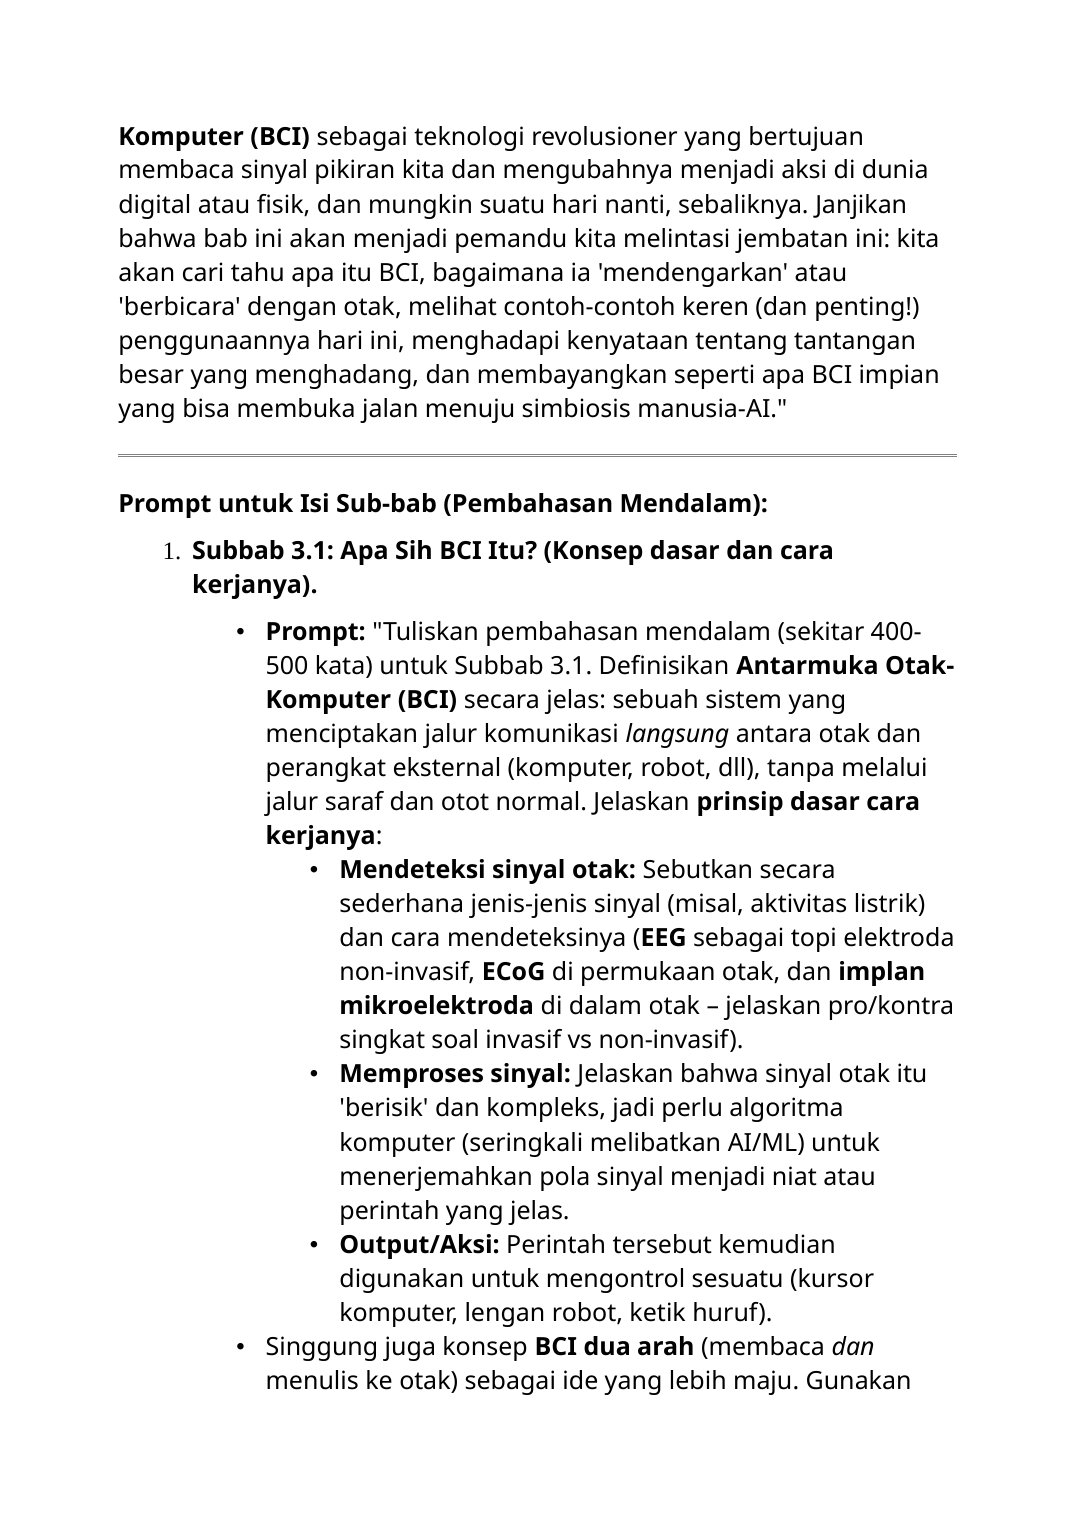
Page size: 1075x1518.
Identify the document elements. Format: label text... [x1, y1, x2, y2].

list Memproses sinyal: Jelaskan bahwa sinyal otak itu 'berisik' dan kompleks, jadi perlu algoritma komputer (seringkali melibatkan AI/ML) untuk menerjemahkan pola sinyal menjadi niat atau perintah yang jelas. [309, 1056, 957, 1226]
text Prompt untuk Isi Sub-bab (Pembahasan Mendalam): [118, 486, 957, 520]
list Prompt: "Tuliskan pembahasan mendalam (sekitar 400-500 kata) untuk Subbab 3.1. Definisikan Antarmuka Otak-Komputer (BCI) secara jelas: sebuah sistem yang menciptakan jalur komunikasi langsung antara otak dan perangkat eksternal (komputer, robot, dll), tanpa melalui jalur saraf dan otot normal. Jelaskan prinsip dasar cara kerjanya: [236, 613, 957, 852]
text Komputer (BCI) sebagai teknologi revolusioner yang bertujuan membaca sinyal pikiran kita dan mengubahnya menjadi aksi di dunia digital atau fisik, dan mungkin suatu hari nanti, sebaliknya. Janjikan bahwa bab ini akan menjadi pemandu kita melintasi jembatan ini: kita akan cari tahu apa itu BCI, bagaimana ia 'mendengarkan' atau 'berbicara' dengan otak, melihat contoh-contoh keren (dan penting!) penggunaannya hari ini, menghadapi kenyataan tentang tantangan besar yang menghadang, dan membayangkan seperti apa BCI impian yang bisa membuka jalan menuju simbiosis manusia-AI." [118, 118, 957, 425]
list Singgung juga konsep BCI dua arah (membaca dan menulis ke otak) sebagai ide yang lebih maju. Gunakan [236, 1328, 957, 1397]
list Subbab 3.1: Apa Sih BCI Itu? (Konsep dasar dan cara kerjanya). [162, 533, 957, 601]
list Output/Aksi: Perintah tersebut kemudian digunakan untuk mengontrol sesuatu (kursor komputer, lengan robot, ketik huruf). [309, 1226, 957, 1328]
list Mendeteksi sinyal otak: Sebutkan secara sederhana jenis-jenis sinyal (misal, aktivitas listrik) dan cara mendeteksinya (EEG sebagai topi elektroda non-invasif, ECoG di permukaan otak, dan implan mikroelektroda di dalam otak – jelaskan pro/kontra singkat soal invasif vs non-invasif). [309, 852, 957, 1056]
